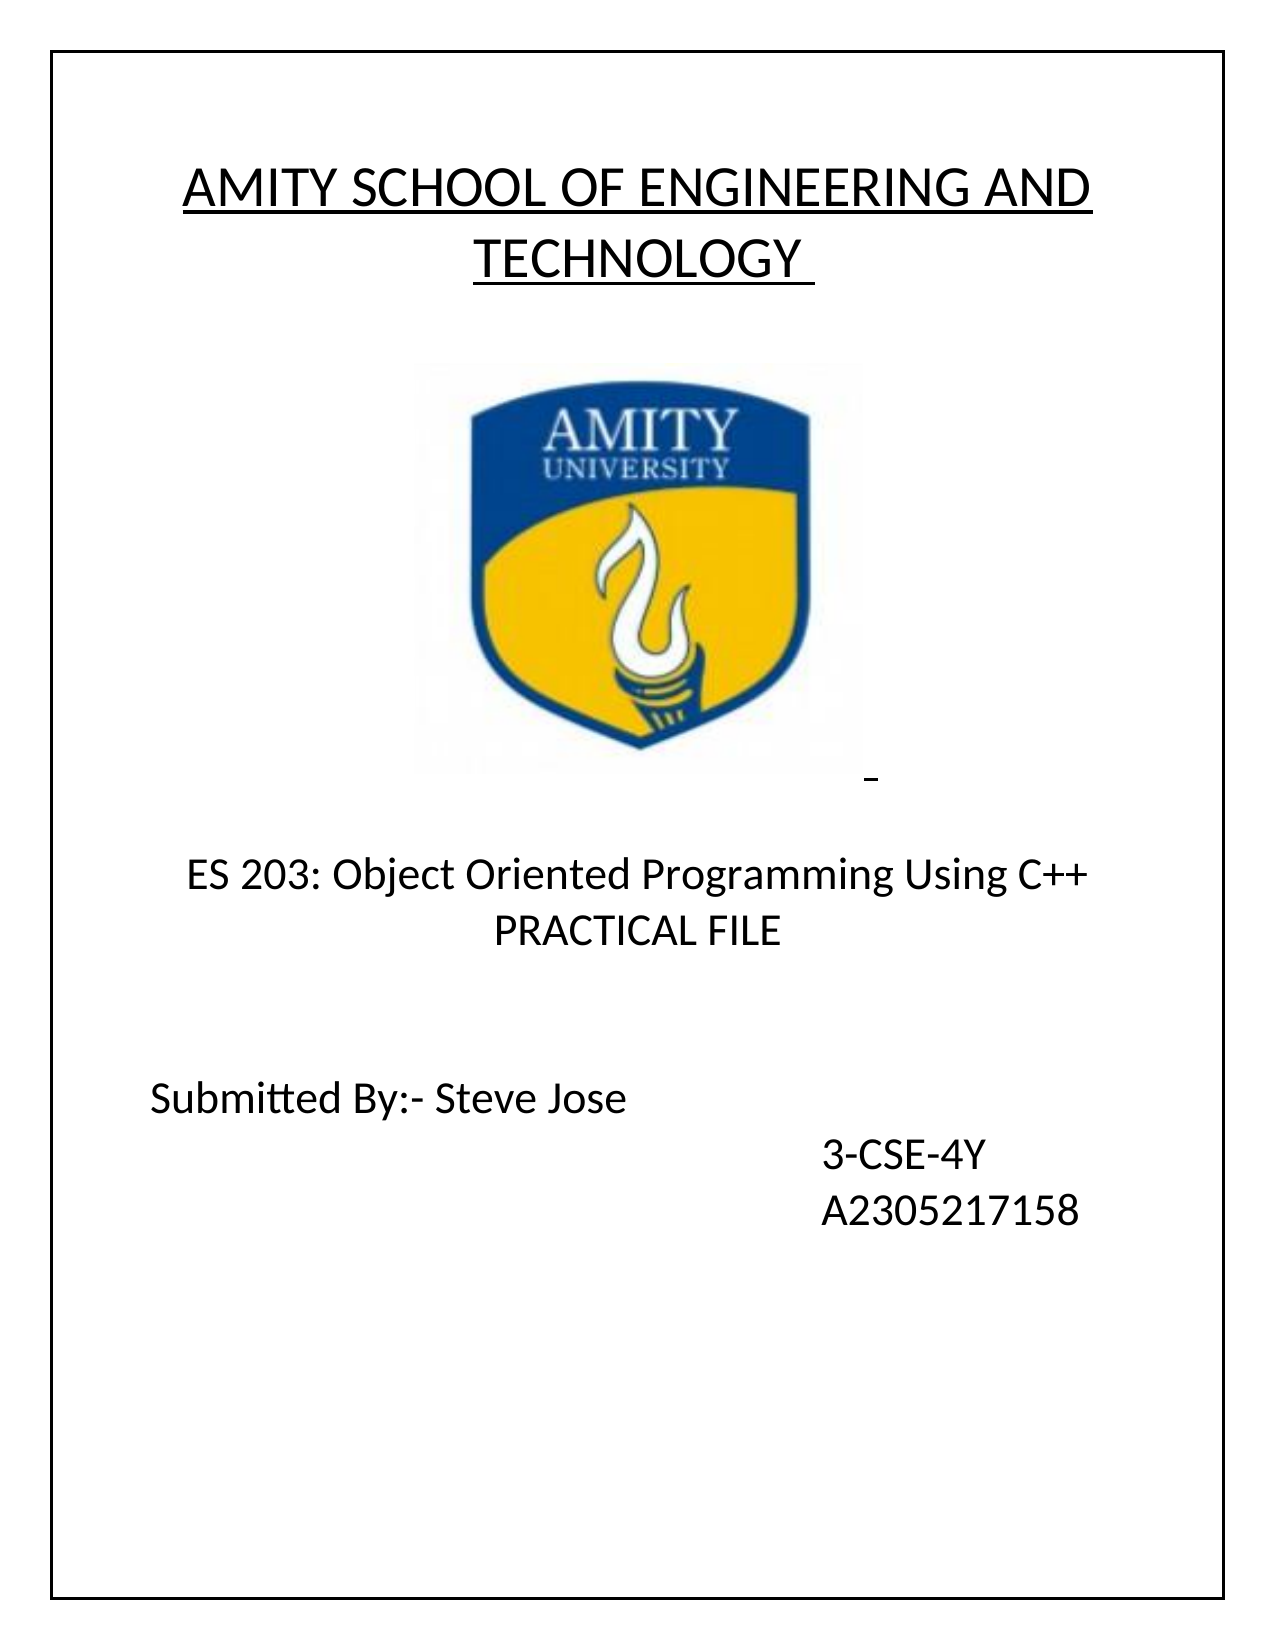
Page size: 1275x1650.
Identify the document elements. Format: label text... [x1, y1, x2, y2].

text ES 203: Object Oriented Programming Using C++ [150, 845, 1125, 901]
text PRACTICAL FILE [150, 901, 1125, 957]
text 3-CSE-4Y [150, 1125, 1125, 1181]
text AMITY SCHOOL OF ENGINEERING AND TECHNOLOGY [150, 150, 1125, 292]
text A2305217158 [150, 1181, 1125, 1237]
text Submitted By:- Steve Jose [150, 1069, 1125, 1125]
picture [414, 363, 863, 774]
